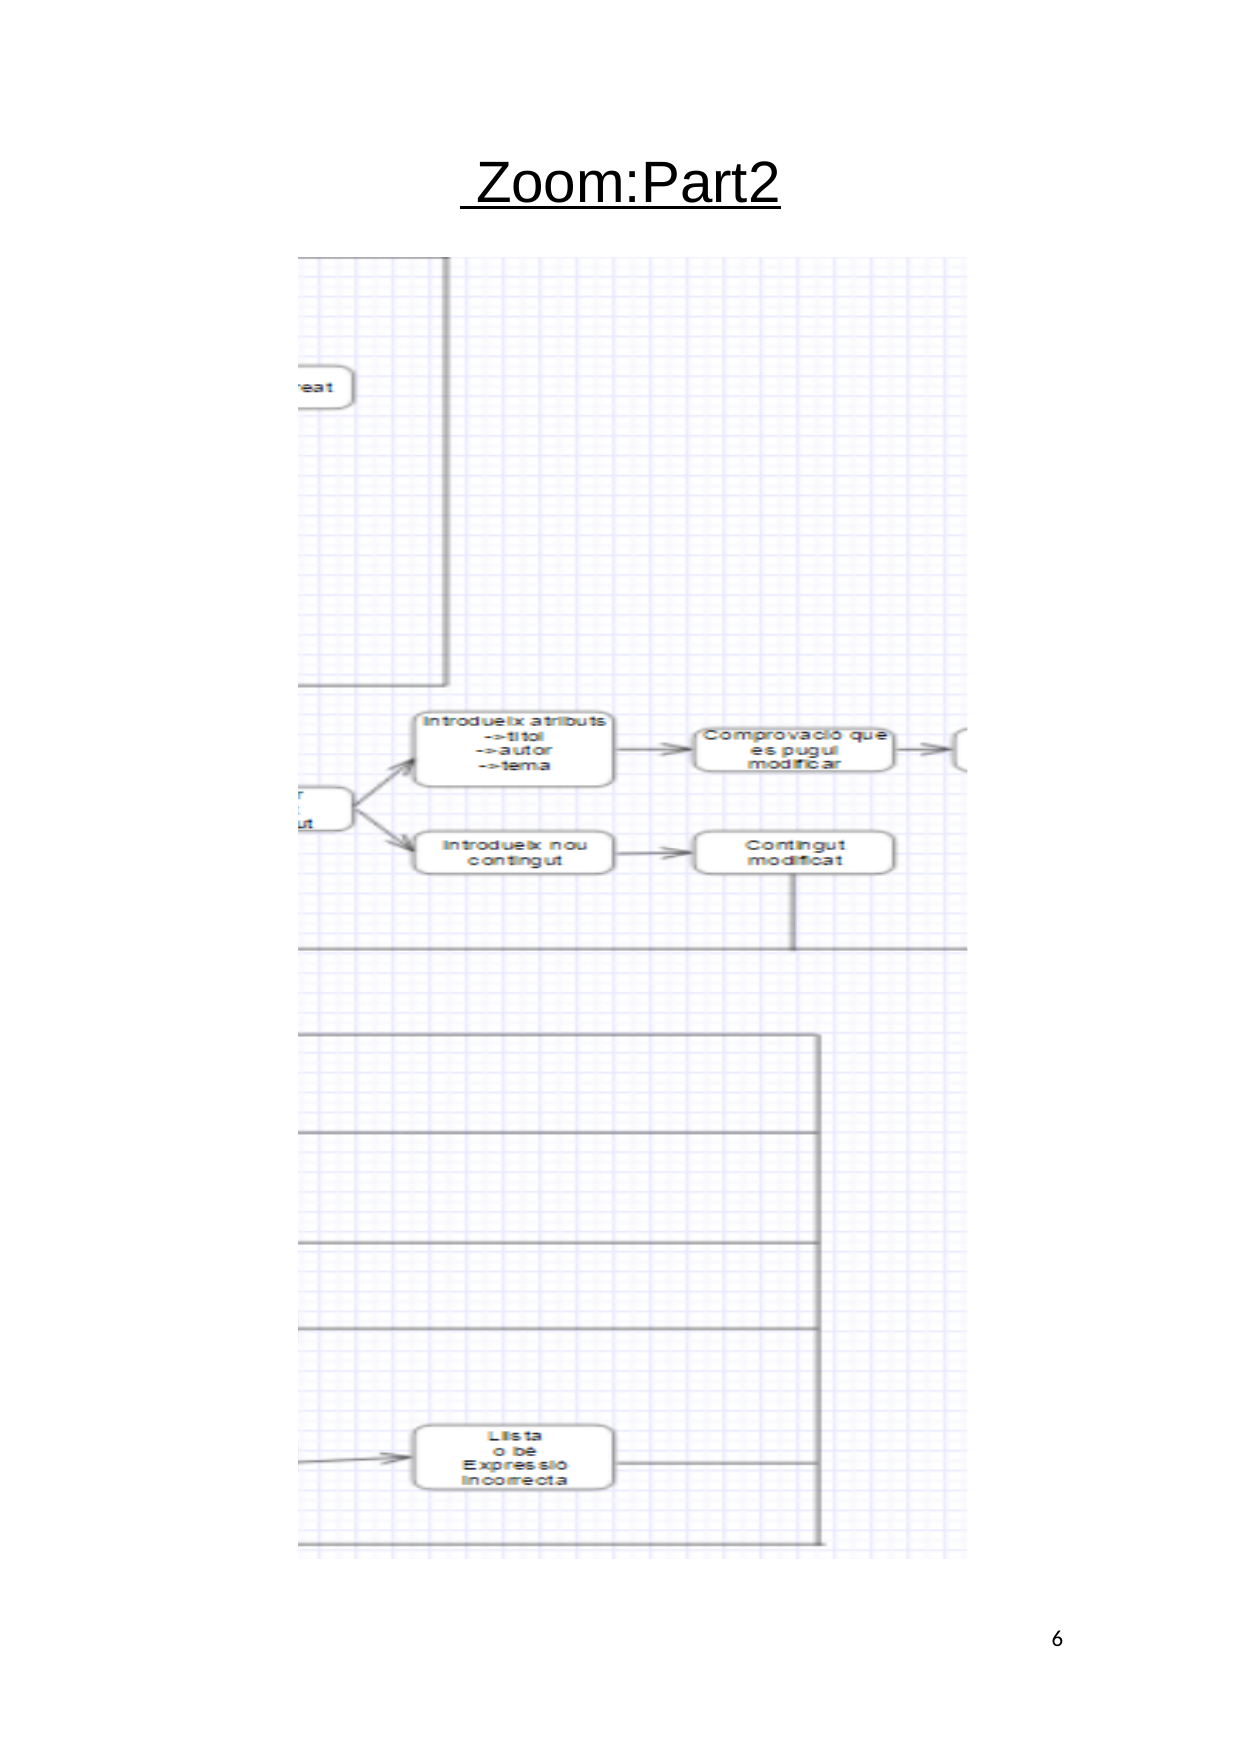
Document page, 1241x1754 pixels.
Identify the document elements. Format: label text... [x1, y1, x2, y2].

picture [523, 257, 816, 1559]
text Zoom:Part2 [177, 148, 1063, 215]
